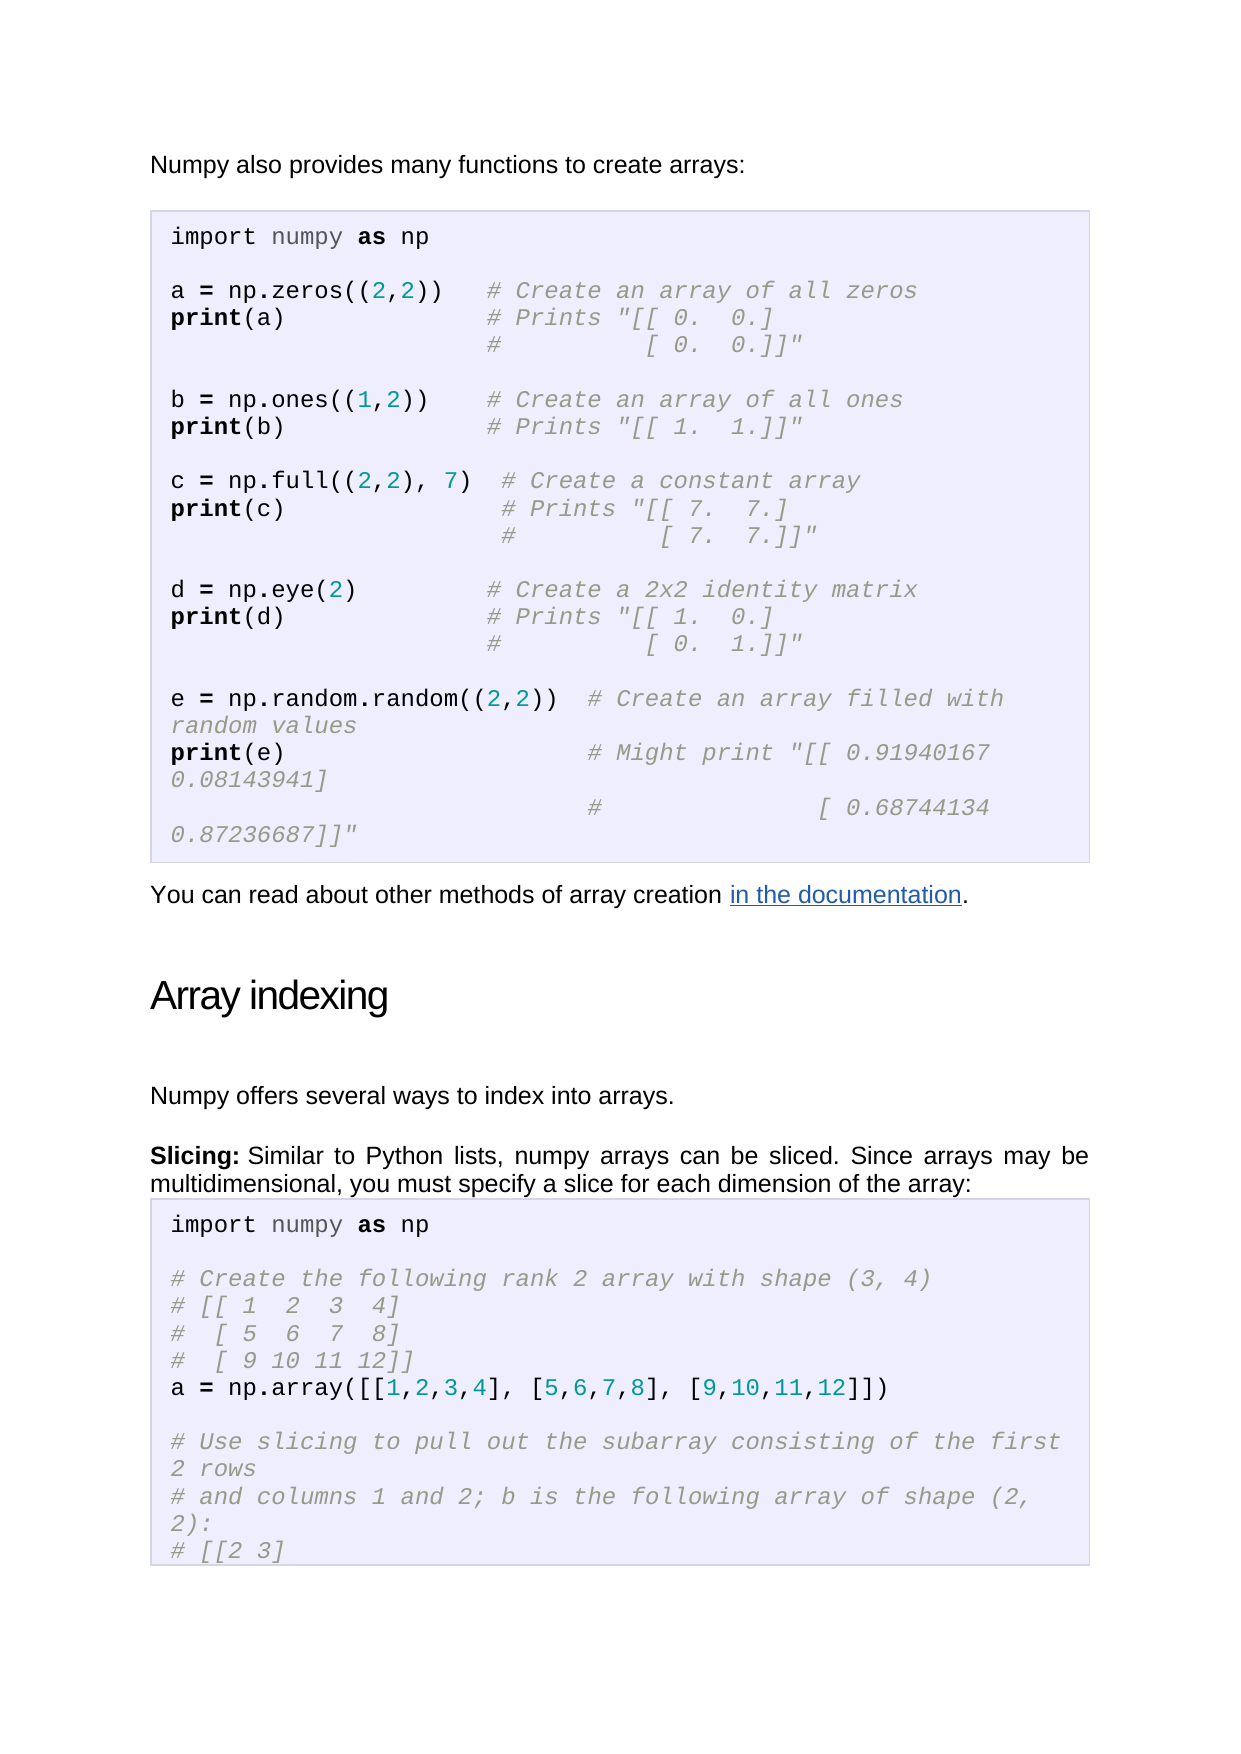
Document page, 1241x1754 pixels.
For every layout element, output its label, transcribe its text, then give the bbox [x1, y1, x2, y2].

text import numpy as np [152, 212, 1089, 237]
text Numpy also provides many functions to create arrays: [150, 150, 1090, 179]
text # [[ 1 2 3 4] [152, 1280, 1089, 1307]
text print(e) # Might print "[[ 0.91940167 0.08143941] [152, 727, 1089, 781]
text Numpy offers several ways to index into arrays. [150, 1081, 1090, 1109]
text print(a) # Prints "[[ 0. 0.] [152, 292, 1089, 319]
text # [ 0. 0.]]" [152, 319, 1089, 346]
text b = np.ones((1,2)) # Create an array of all ones [152, 373, 1089, 400]
text # [ 5 6 7 8] [152, 1307, 1089, 1334]
text c = np.full((2,2), 7) # Create a constant array [152, 455, 1089, 482]
text # Use slicing to pull out the subarray consisting of the first 2 rows [152, 1416, 1089, 1470]
text # [ 9 10 11 12]] [152, 1334, 1089, 1361]
text # and columns 1 and 2; b is the following array of shape (2, 2): [152, 1470, 1089, 1524]
text You can read about other methods of array creation in the documentation. [150, 880, 1090, 909]
text # [[2 3] [152, 1524, 1089, 1564]
subtitle Array indexing [150, 971, 1090, 1018]
text d = np.eye(2) # Create a 2x2 identity matrix [152, 563, 1089, 591]
text # [ 0.68744134 0.87236687]]" [152, 781, 1089, 862]
text # [ 0. 1.]]" [152, 618, 1089, 645]
text # [ 7. 7.]]" [152, 509, 1089, 536]
text print(b) # Prints "[[ 1. 1.]]" [152, 400, 1089, 427]
text Slicing: Similar to Python lists, numpy arrays can be sliced. Since arrays may be multidimensional, you must specify a slice for each dimension of the array: [150, 1141, 1090, 1198]
text a = np.zeros((2,2)) # Create an array of all zeros [152, 264, 1089, 292]
text # Create the following rank 2 array with shape (3, 4) [152, 1252, 1089, 1280]
text import numpy as np [152, 1200, 1089, 1225]
text print(d) # Prints "[[ 1. 0.] [152, 591, 1089, 618]
text e = np.random.random((2,2)) # Create an array filled with random values [152, 672, 1089, 727]
text print(c) # Prints "[[ 7. 7.] [152, 482, 1089, 509]
text a = np.array([[1,2,3,4], [5,6,7,8], [9,10,11,12]]) [152, 1361, 1089, 1388]
